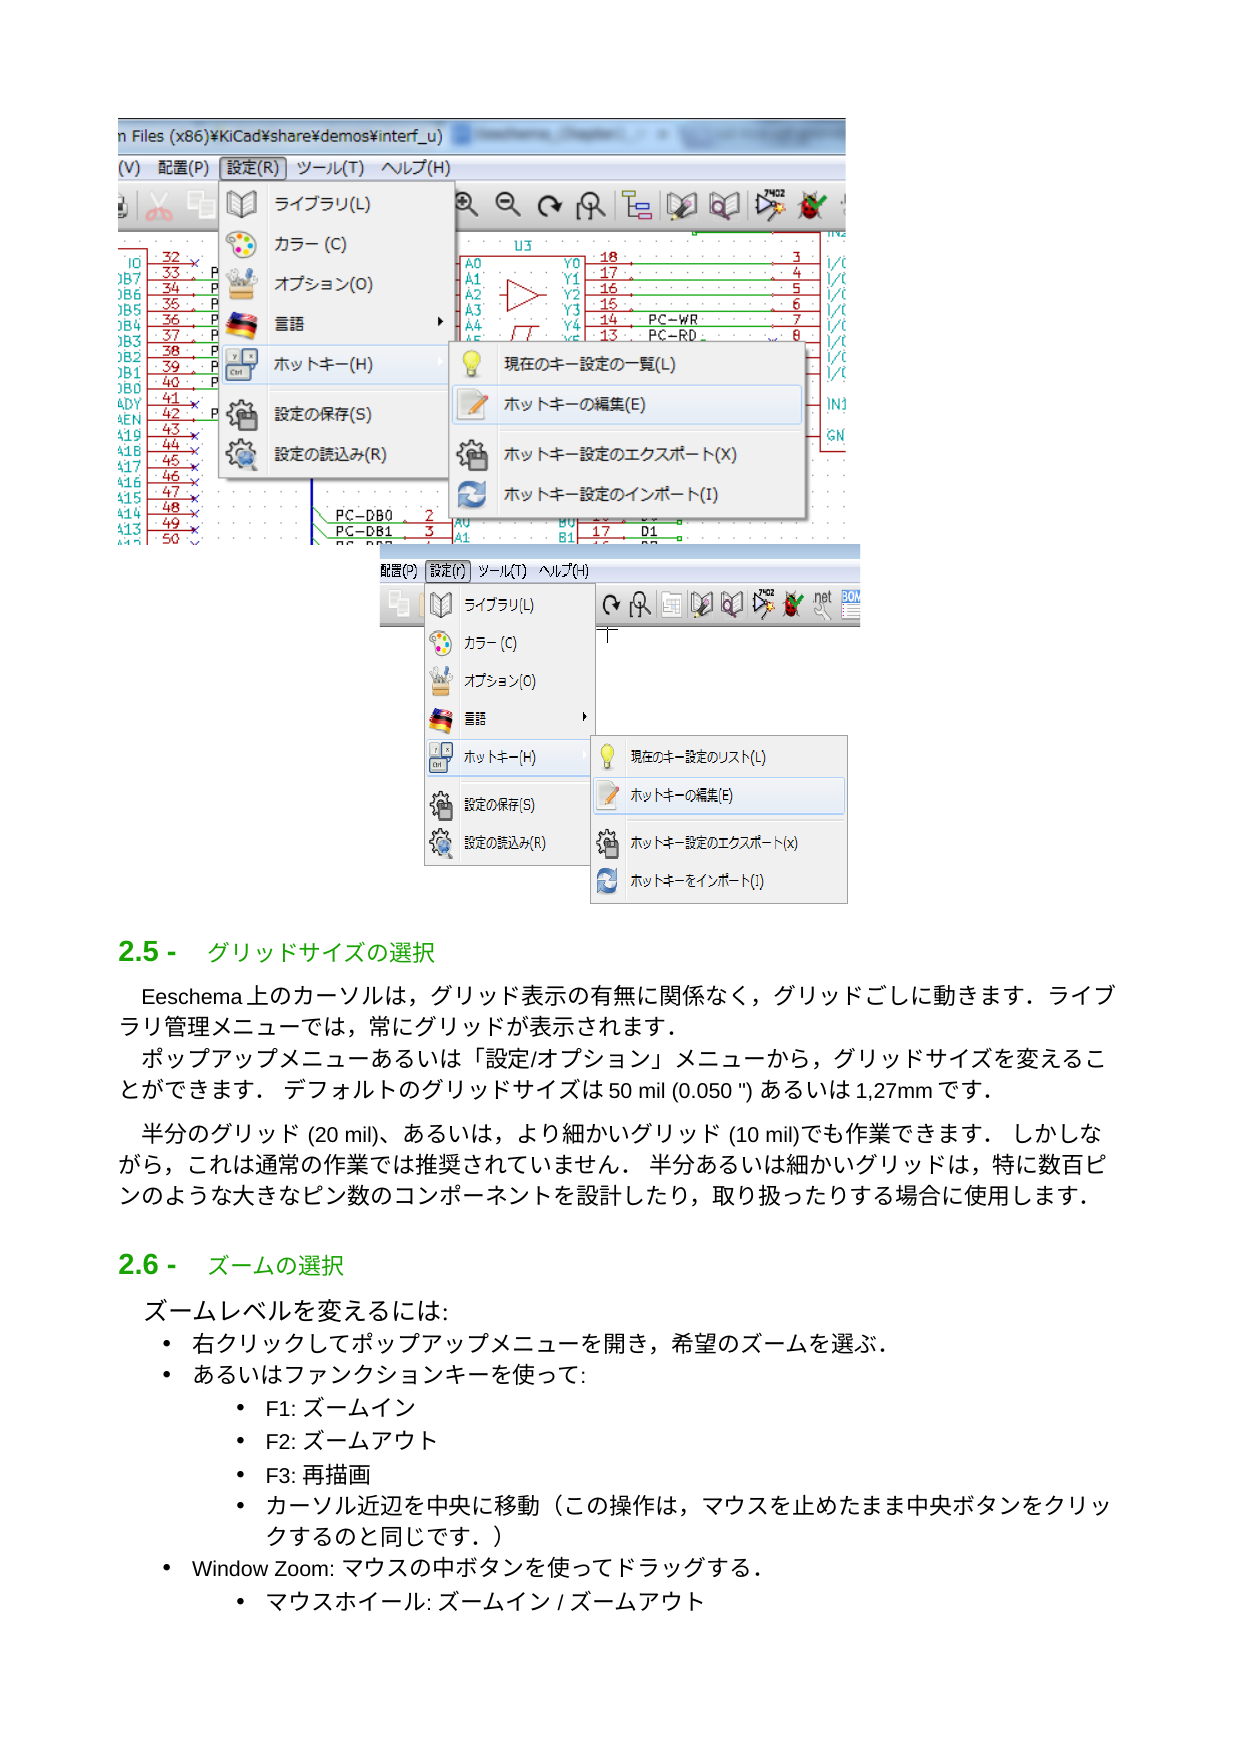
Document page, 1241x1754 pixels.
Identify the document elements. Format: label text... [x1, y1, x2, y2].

list 右クリックしてポップアップメニューを開き，希望のズームを選ぶ． [162, 1327, 1122, 1359]
list F3: 再描画 [236, 1456, 1122, 1490]
picture [118, 118, 861, 934]
list マウスホイール: ズームイン / ズームアウト [236, 1583, 1122, 1617]
list あるいはファンクションキーを使って: [162, 1359, 1122, 1390]
text ズームレベルを変えるには: [118, 1293, 1122, 1327]
text 半分のグリッド (20 mil)、あるいは，より細かいグリッド (10 mil)でも作業できます． しかしながら，これは通常の作業では推奨されていません． 半分あるいは細かいグリッドは，特に数百ピンのような大きなピン数のコンポーネントを設計したり，取り扱ったりする場合に使用します． [118, 1118, 1122, 1211]
text Eeschema上のカーソルは，グリッド表示の有無に関係なく，グリッドごしに動きます．ライブラリ管理メニューでは，常にグリッドが表示されます． [118, 980, 1122, 1043]
list Window Zoom: マウスの中ボタンを使ってドラッグする． [162, 1552, 1122, 1583]
list カーソル近辺を中央に移動（この操作は，マウスを止めたまま中央ボタンをクリックするのと同じです．） [236, 1490, 1122, 1552]
list F1: ズームイン [236, 1390, 1122, 1423]
text ポップアップメニューあるいは「設定/オプション」メニューから，グリッドサイズを変えることができます． デフォルトのグリッドサイズは50 mil (0.050 ") あるいは1,27mmです． [118, 1043, 1122, 1105]
subtitle ズームの選択 [118, 1247, 1122, 1281]
list F2: ズームアウト [236, 1423, 1122, 1456]
subtitle グリッドサイズの選択 [118, 567, 1122, 968]
